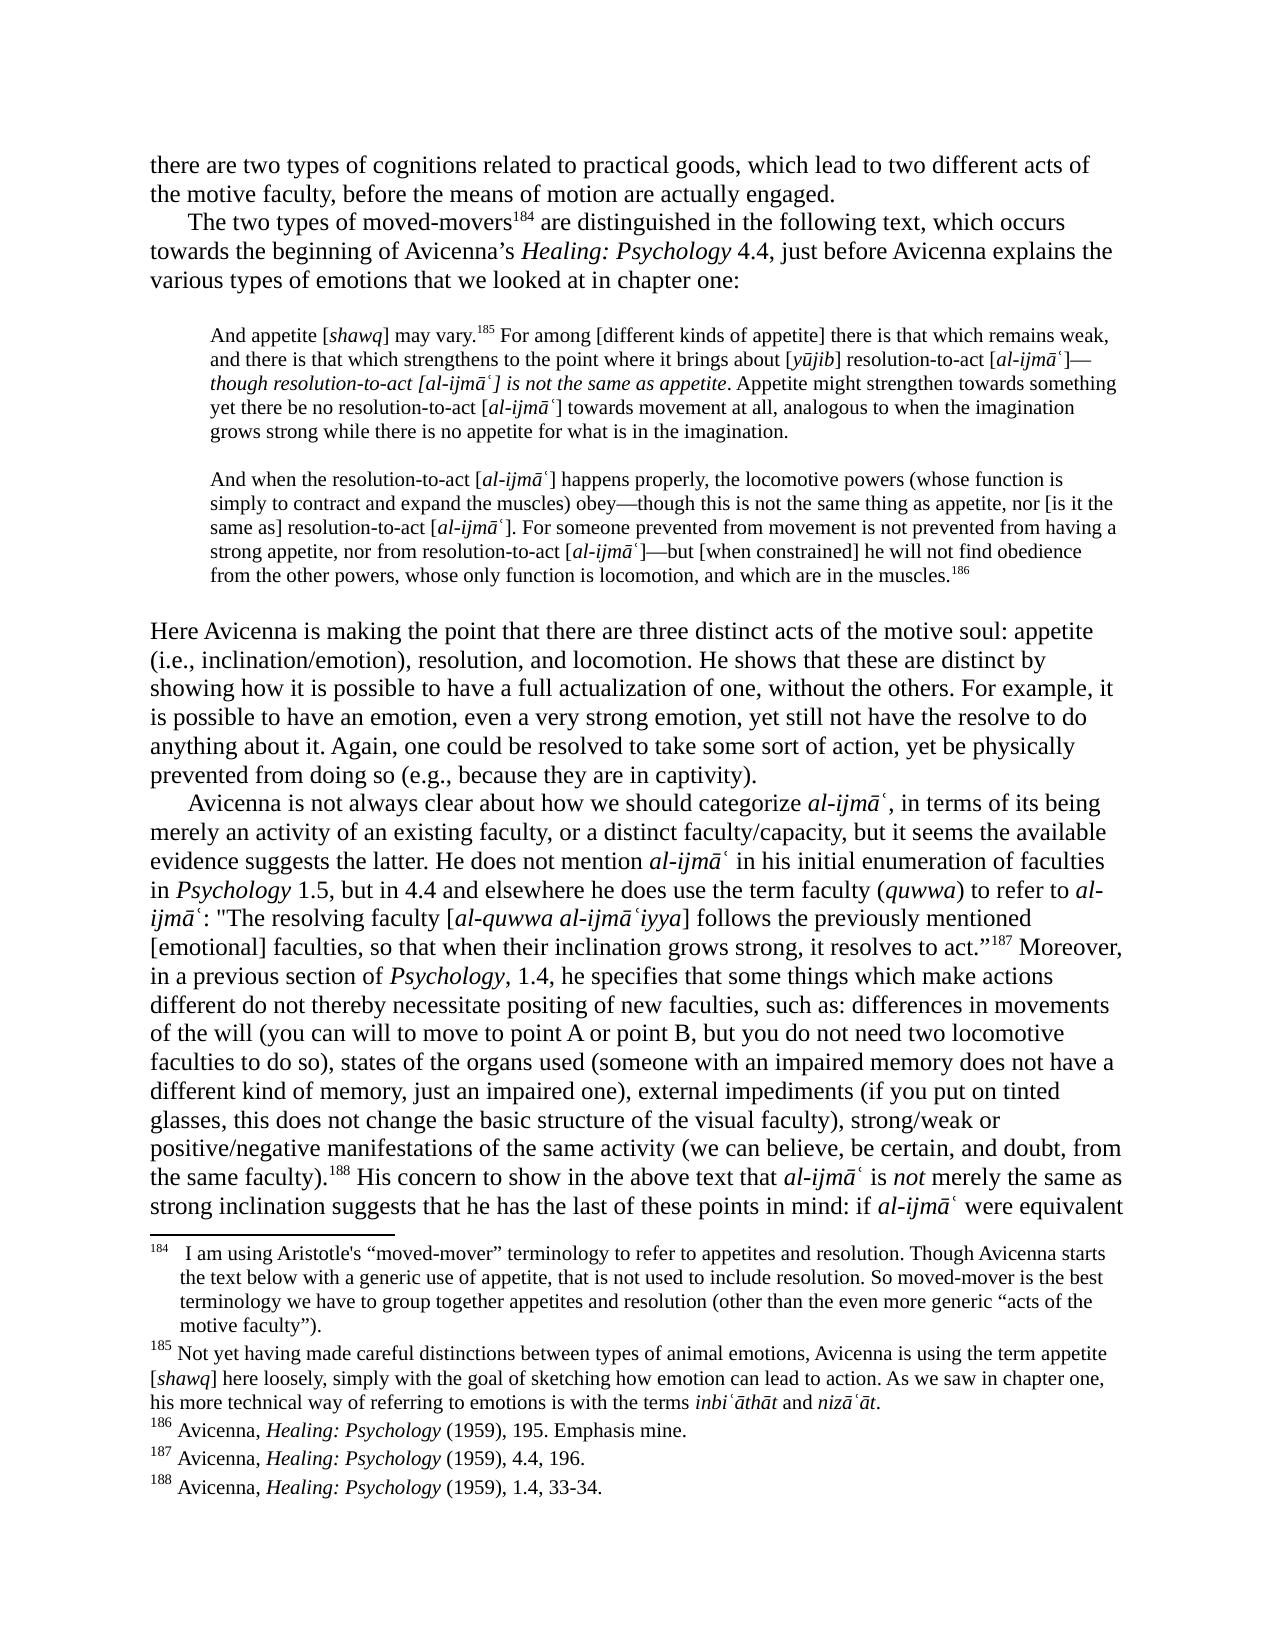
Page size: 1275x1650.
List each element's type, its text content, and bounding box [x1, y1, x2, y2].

text And when the resolution-to-act [al-ijmāʿ] happens properly, the locomotive powers (whose function is simply to contract and expand the muscles) obey—though this is not the same thing as appetite, nor [is it the same as] resolution-to-act [al-ijmāʿ]. For someone prevented from movement is not prevented from having a strong appetite, nor from resolution-to-act [al-ijmāʿ]—but [when constrained] he will not find obedience from the other powers, whose only function is locomotion, and which are in the muscles. [210, 467, 1125, 587]
text Avicenna is not always clear about how we should categorize al-ijmāʿ, in terms of its being merely an activity of an existing faculty, or a distinct faculty/capacity, but it seems the available evidence suggests the latter. He does not mention al-ijmāʿ in his initial enumeration of faculties in Psychology 1.5, but in 4.4 and elsewhere he does use the term faculty (quwwa) to refer to al-ijmāʿ: "The resolving faculty [al-quwwa al-ijmāʿiyya] follows the previously mentioned [emotional] faculties, so that when their inclination grows strong, it resolves to act.” Moreover, in a previous section of Psychology, 1.4, he specifies that some things which make actions different do not thereby necessitate positing of new faculties, such as: differences in movements of the will (you can will to move to point A or point B, but you do not need two locomotive faculties to do so), states of the organs used (someone with an impaired memory does not have a different kind of memory, just an impaired one), external impediments (if you put on tinted glasses, this does not change the basic structure of the visual faculty), strong/weak or positive/negative manifestations of the same activity (we can believe, be certain, and doubt, from the same faculty). His concern to show in the above text that al-ijmāʿ is not merely the same as strong inclination suggests that he has the last of these points in mind: if al-ijmāʿ were equivalent [150, 788, 1125, 1220]
text there are two types of cognitions related to practical goods, which lead to two different acts of the motive faculty, before the means of motion are actually engaged. [150, 150, 1125, 207]
text Avicenna, Healing: Psychology (1959), 4.4, 196. [150, 1442, 1125, 1471]
text Here Avicenna is making the point that there are three distinct acts of the motive soul: appetite (i.e., inclination/emotion), resolution, and locomotion. He shows that these are distinct by showing how it is possible to have a full actualization of one, without the others. For example, it is possible to have an emotion, even a very strong emotion, yet still not have the resolve to do anything about it. Again, one could be resolved to take some sort of action, yet be physically prevented from doing so (e.g., because they are in captivity). [150, 616, 1125, 788]
text Not yet having made careful distinctions between types of animal emotions, Avicenna is using the term appetite [shawq] here loosely, simply with the goal of sketching how emotion can lead to action. As we saw in chapter one, his more technical way of referring to emotions is with the terms inbiʿāthāt and nizāʿāt. [150, 1337, 1125, 1414]
text I am using Aristotle's “moved-mover” terminology to refer to appetites and resolution. Though Avicenna starts the text below with a generic use of appetite, that is not used to include resolution. So moved-mover is the best terminology we have to group together appetites and resolution (other than the even more generic “acts of the motive faculty”). [150, 1241, 1125, 1337]
text Avicenna, Healing: Psychology (1959), 1.4, 33-34. [150, 1471, 1125, 1500]
text The two types of moved-movers are distinguished in the following text, which occurs towards the beginning of Avicenna’s Healing: Psychology 4.4, just before Avicenna explains the various types of emotions that we looked at in chapter one: [150, 207, 1125, 294]
text And appetite [shawq] may vary. For among [different kinds of appetite] there is that which remains weak, and there is that which strengthens to the point where it brings about [yūjib] resolution-to-act [al-ijmāʿ]—though resolution-to-act [al-ijmāʿ] is not the same as appetite. Appetite might strengthen towards something yet there be no resolution-to-act [al-ijmāʿ] towards movement at all, analogous to when the imagination grows strong while there is no appetite for what is in the imagination. [210, 322, 1125, 443]
text Avicenna, Healing: Psychology (1959), 195. Emphasis mine. [150, 1414, 1125, 1442]
